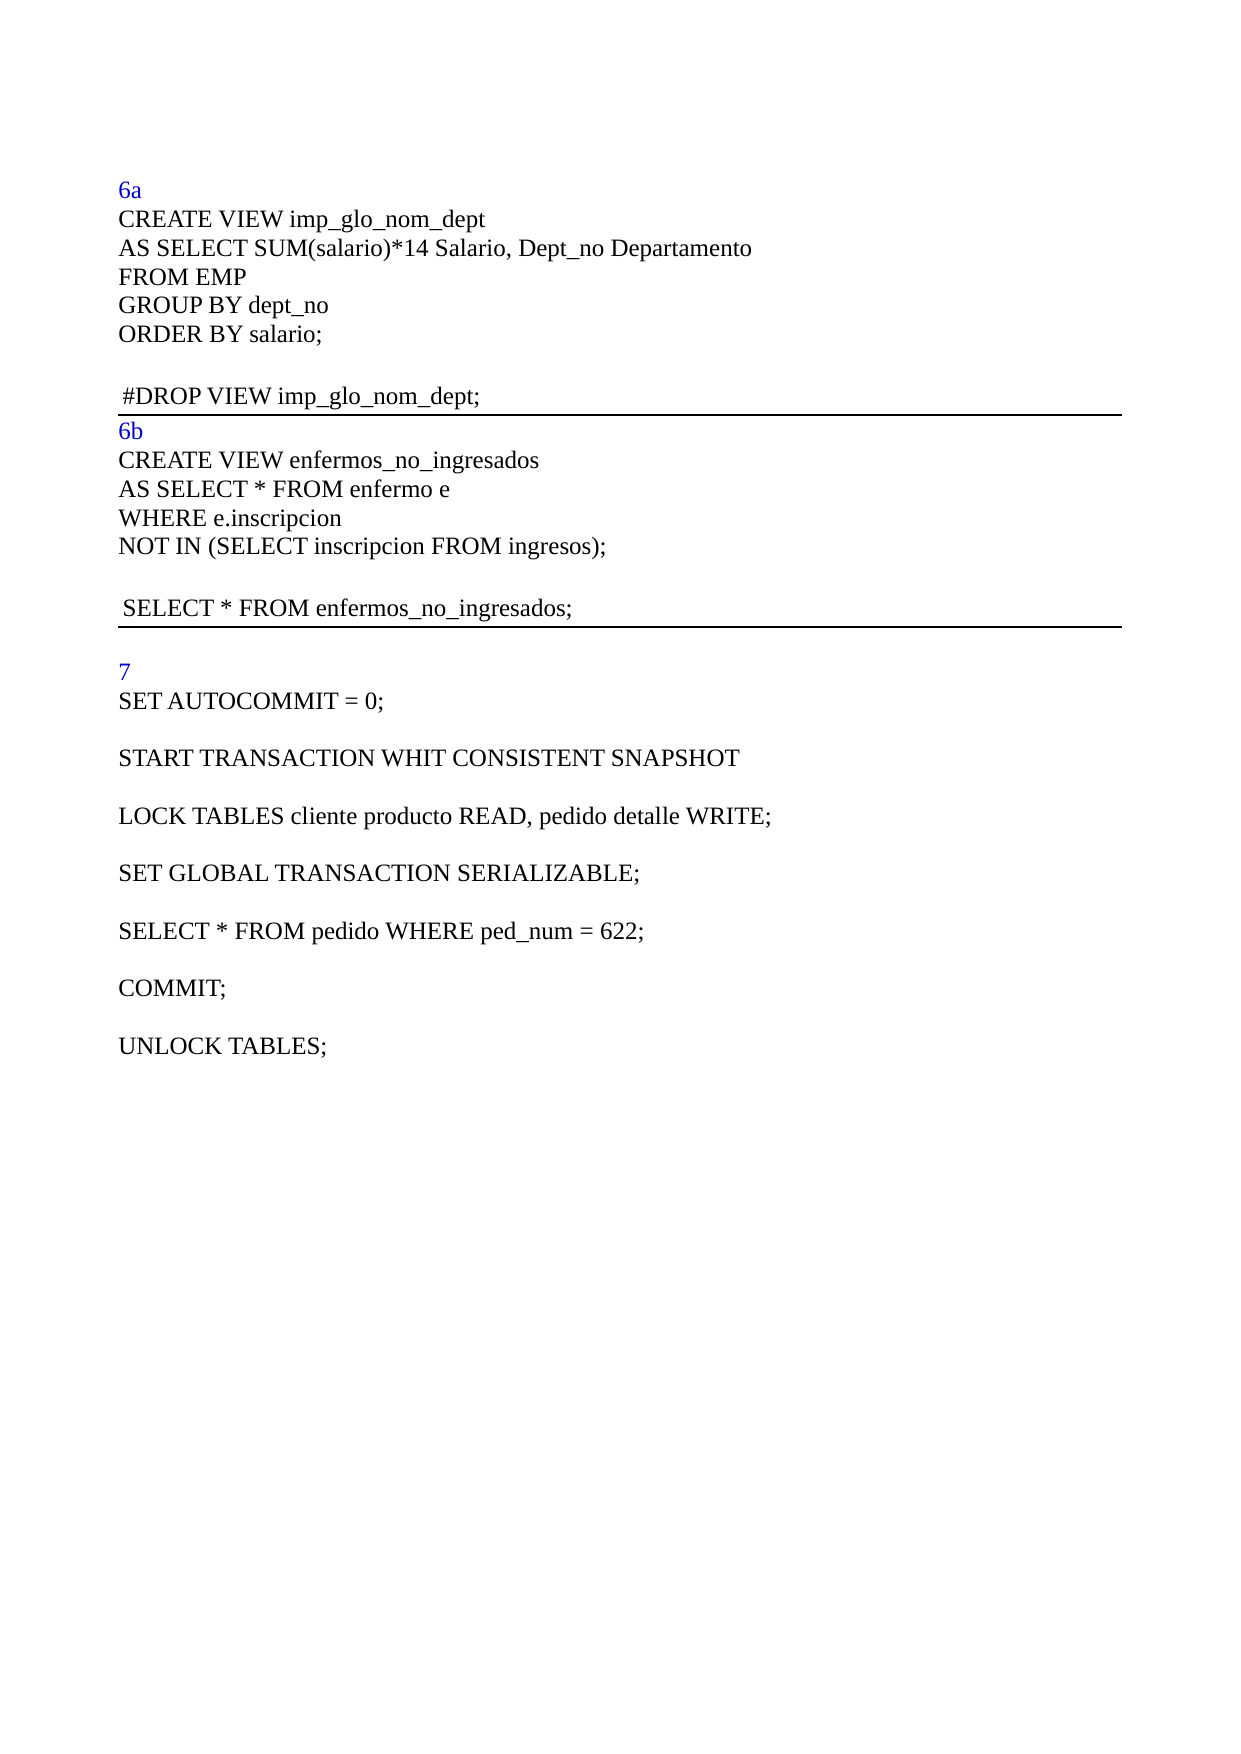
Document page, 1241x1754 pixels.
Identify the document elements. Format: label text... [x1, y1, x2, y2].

text ORDER BY salario; [118, 319, 1122, 348]
text WHERE e.inscripcion [118, 503, 1122, 531]
text FROM EMP [118, 262, 1122, 291]
text AS SELECT * FROM enfermo e [118, 474, 1122, 503]
text AS SELECT SUM(salario)*14 Salario, Dept_no Departamento [118, 233, 1122, 262]
text SET AUTOCOMMIT = 0; [118, 686, 1122, 715]
text 6b [118, 416, 1122, 445]
text SELECT * FROM pedido WHERE ped_num = 622; [118, 916, 1122, 945]
text 6a [118, 176, 1122, 204]
text CREATE VIEW imp_glo_nom_dept [118, 204, 1122, 233]
text CREATE VIEW enfermos_no_ingresados [118, 445, 1122, 474]
text 7 [118, 657, 1122, 686]
text #DROP VIEW imp_glo_nom_dept; [118, 377, 1122, 414]
text SELECT * FROM enfermos_no_ingresados; [118, 589, 1122, 626]
text UNLOCK TABLES; [118, 1031, 1122, 1060]
text GROUP BY dept_no [118, 291, 1122, 319]
text COMMIT; [118, 973, 1122, 1002]
text SET GLOBAL TRANSACTION SERIALIZABLE; [118, 858, 1122, 887]
text LOCK TABLES cliente producto READ, pedido detalle WRITE; [118, 801, 1122, 830]
text NOT IN (SELECT inscripcion FROM ingresos); [118, 531, 1122, 560]
text START TRANSACTION WHIT CONSISTENT SNAPSHOT [118, 743, 1122, 772]
